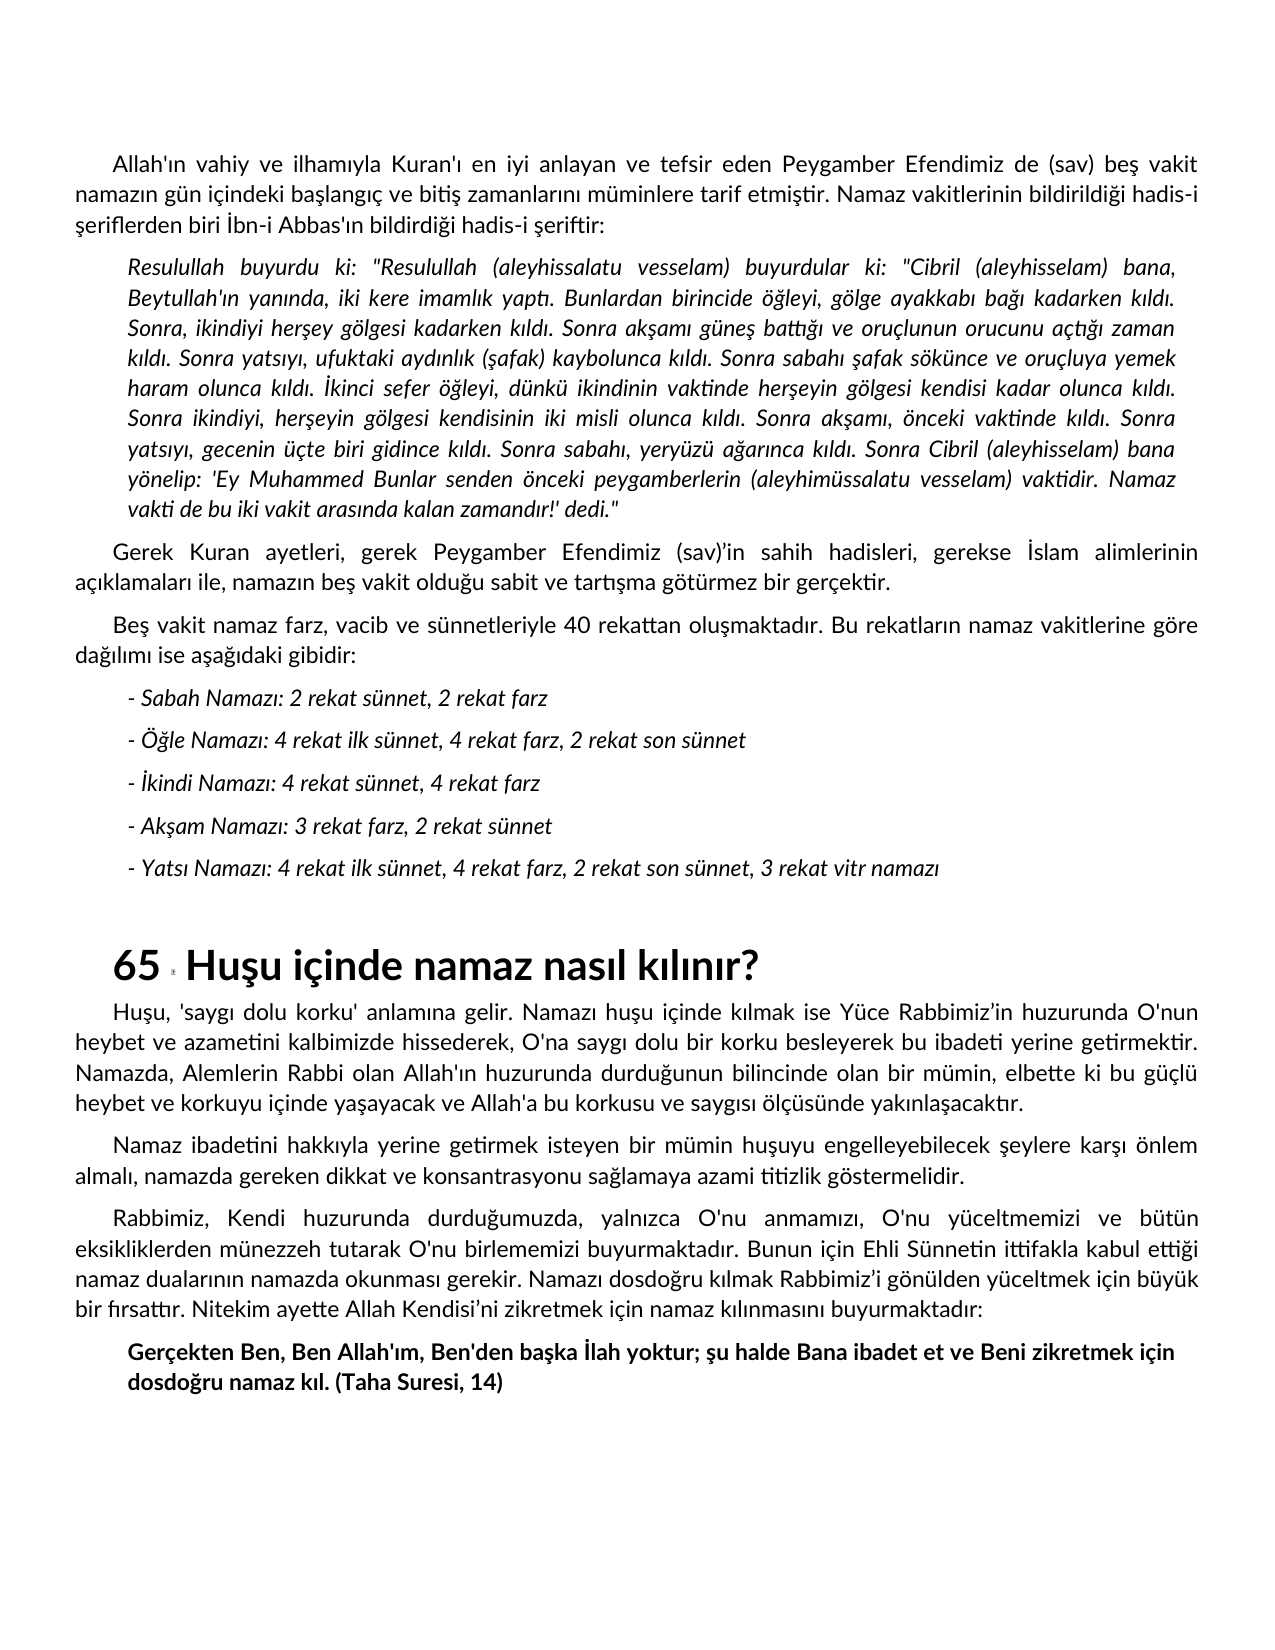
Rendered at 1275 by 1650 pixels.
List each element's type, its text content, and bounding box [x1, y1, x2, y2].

text Namaz ibadetini hakkıyla yerine getirmek isteyen bir mümin huşuyu engelleyebilecek şeylere karşı önlem almalı, namazda gereken dikkat ve konsantrasyonu sağlamaya azami titizlik göstermelidir. [75, 1131, 1200, 1189]
text - Akşam Namazı: 3 rekat farz, 2 rekat sünnet [127, 811, 1177, 839]
text - Yatsı Namazı: 4 rekat ilk sünnet, 4 rekat farz, 2 rekat son sünnet, 3 rekat vitr namazı [127, 854, 1177, 882]
subtitle 65  Huşu içinde namaz nasıl kılınır? [112, 939, 1200, 989]
text - Öğle Namazı: 4 rekat ilk sünnet, 4 rekat farz, 2 rekat son sünnet [127, 726, 1177, 753]
text Rabbimiz, Kendi huzurunda durduğumuzda, yalnızca O'nu anmamızı, O'nu yüceltmemizi ve bütün eksikliklerden münezzeh tutarak O'nu birlememizi buyurmaktadır. Bunun için Ehli Sünnetin ittifakla kabul ettiği namaz dualarının namazda okunması gerekir. Namazı dosdoğru kılmak Rabbimiz’i gönülden yüceltmek için büyük bir fırsattır. Nitekim ayette Allah Kendisi’ni zikretmek için namaz kılınmasını buyurmaktadır: [75, 1204, 1200, 1322]
text - Sabah Namazı: 2 rekat sünnet, 2 rekat farz [127, 683, 1177, 711]
text Gerçekten Ben, Ben Allah'ım, Ben'den başka İlah yoktur; şu halde Bana ibadet et ve Beni zikretmek için dosdoğru namaz kıl. (Taha Suresi, 14) [127, 1337, 1177, 1395]
text Gerek Kuran ayetleri, gerek Peygamber Efendimiz (sav)’in sahih hadisleri, gerekse İslam alimlerinin açıklamaları ile, namazın beş vakit olduğu sabit ve tartışma götürmez bir gerçektir. [75, 537, 1200, 595]
text Resulullah buyurdu ki: "Resulullah (aleyhissalatu vesselam) buyurdular ki: "Cibril (aleyhisselam) bana, Beytullah'ın yanında, iki kere imamlık yaptı. Bunlardan birincide öğleyi, gölge ayakkabı bağı kadarken kıldı. Sonra, ikindiyi herşey gölgesi kadarken kıldı. Sonra akşamı güneş battığı ve oruçlunun orucunu açtığı zaman kıldı. Sonra yatsıyı, ufuktaki aydınlık (şafak) kaybolunca kıldı. Sonra sabahı şafak sökünce ve oruçluya yemek haram olunca kıldı. İkinci sefer öğleyi, dünkü ikindinin vaktinde herşeyin gölgesi kendisi kadar olunca kıldı. Sonra ikindiyi, herşeyin gölgesi kendisinin iki misli olunca kıldı. Sonra akşamı, önceki vaktinde kıldı. Sonra yatsıyı, gecenin üçte biri gidince kıldı. Sonra sabahı, yeryüzü ağarınca kıldı. Sonra Cibril (aleyhisselam) bana yönelip: 'Ey Muhammed Bunlar senden önceki peygamberlerin (aleyhimüssalatu vesselam) vaktidir. Namaz vakti de bu iki vakit arasında kalan zamandır!' dedi." [127, 253, 1177, 522]
text Huşu, 'saygı dolu korku' anlamına gelir. Namazı huşu içinde kılmak ise Yüce Rabbimiz’in huzurunda O'nun heybet ve azametini kalbimizde hissederek, O'na saygı dolu bir korku besleyerek bu ibadeti yerine getirmektir. Namazda, Alemlerin Rabbi olan Allah'ın huzurunda durduğunun bilincinde olan bir mümin, elbette ki bu güçlü heybet ve korkuyu içinde yaşayacak ve Allah'a bu korkusu ve saygısı ölçüsünde yakınlaşacaktır. [75, 998, 1200, 1116]
text - İkindi Namazı: 4 rekat sünnet, 4 rekat farz [127, 769, 1177, 796]
text Allah'ın vahiy ve ilhamıyla Kuran'ı en iyi anlayan ve tefsir eden Peygamber Efendimiz de (sav) beş vakit namazın gün içindeki başlangıç ve bitiş zamanlarını müminlere tarif etmiştir. Namaz vakitlerinin bildirildiği hadis-i şeriflerden biri İbn-i Abbas'ın bildirdiği hadis-i şeriftir: [75, 150, 1200, 238]
text Beş vakit namaz farz, vacib ve sünnetleriyle 40 rekattan oluşmaktadır. Bu rekatların namaz vakitlerine göre dağılımı ise aşağıdaki gibidir: [75, 610, 1200, 668]
